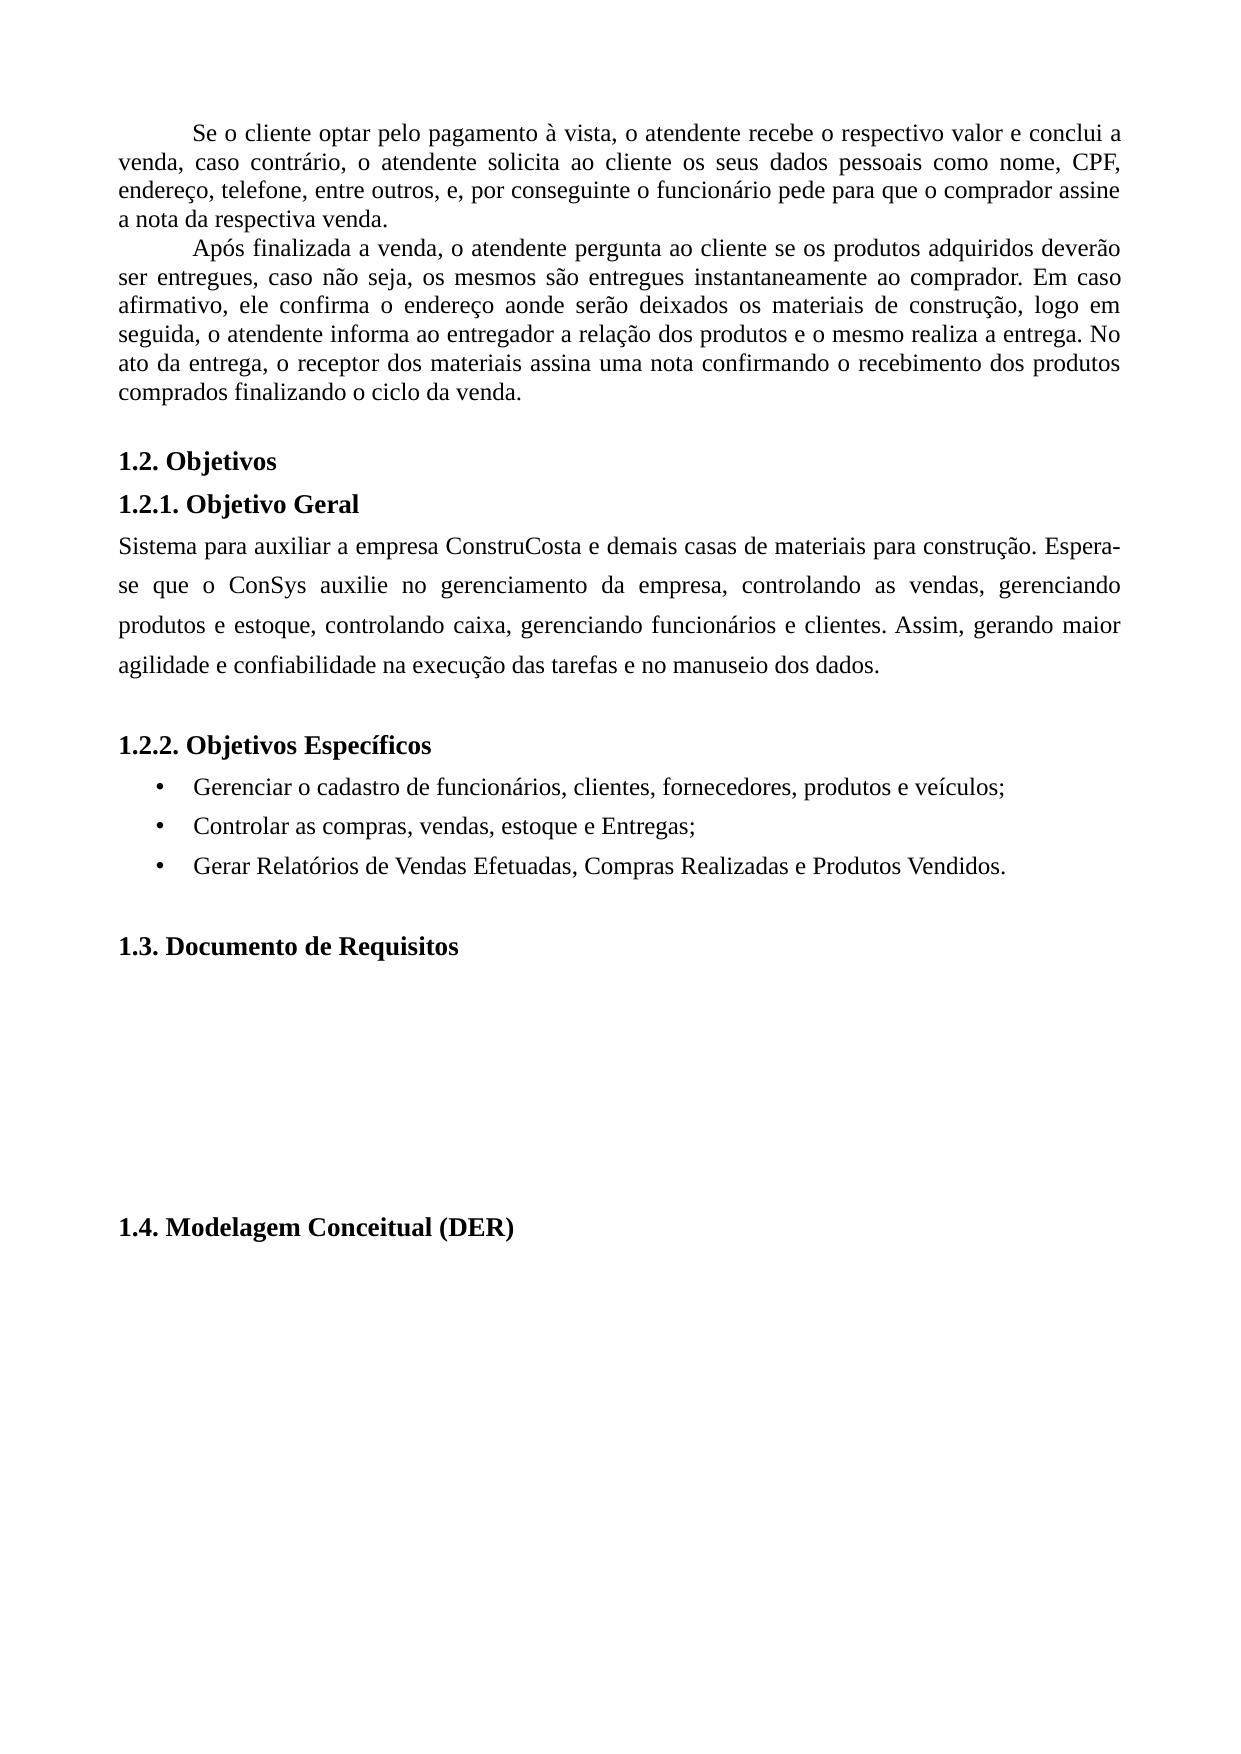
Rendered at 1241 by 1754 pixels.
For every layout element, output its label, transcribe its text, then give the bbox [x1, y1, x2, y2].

text 1.2.1. Objetivo Geral [118, 488, 1122, 519]
list Controlar as compras, vendas, estoque e Entregas; [156, 811, 1122, 840]
text Sistema para auxiliar a empresa ConstruCosta e demais casas de materiais para construção. Espera-se que o ConSys auxilie no gerenciamento da empresa, controlando as vendas, gerenciando produtos e estoque, controlando caixa, gerenciando funcionários e clientes. Assim, gerando maior agilidade e confiabilidade na execução das tarefas e no manuseio dos dados. [118, 531, 1122, 678]
list Gerenciar o cadastro de funcionários, clientes, fornecedores, produtos e veículos; [156, 772, 1122, 801]
text Se o cliente optar pelo pagamento à vista, o atendente recebe o respectivo valor e conclui a venda, caso contrário, o atendente solicita ao cliente os seus dados pessoais como nome, CPF, endereço, telefone, entre outros, e, por conseguinte o funcionário pede para que o comprador assine a nota da respectiva venda. [118, 118, 1122, 233]
text 1.2. Objetivos [118, 445, 1122, 476]
text 1.2.2. Objetivos Específicos [118, 729, 1122, 760]
text Após finalizada a venda, o atendente pergunta ao cliente se os produtos adquiridos deverão ser entregues, caso não seja, os mesmos são entregues instantaneamente ao comprador. Em caso afirmativo, ele confirma o endereço aonde serão deixados os materiais de construção, logo em seguida, o atendente informa ao entregador a relação dos produtos e o mesmo realiza a entrega. No ato da entrega, o receptor dos materiais assina uma nota confirmando o recebimento dos produtos comprados finalizando o ciclo da venda. [118, 233, 1122, 406]
text 1.4. Modelagem Conceitual (DER) [118, 1211, 1122, 1242]
list Gerar Relatórios de Vendas Efetuadas, Compras Realizadas e Produtos Vendidos. [156, 851, 1122, 880]
text 1.3. Documento de Requisitos [118, 930, 1122, 961]
